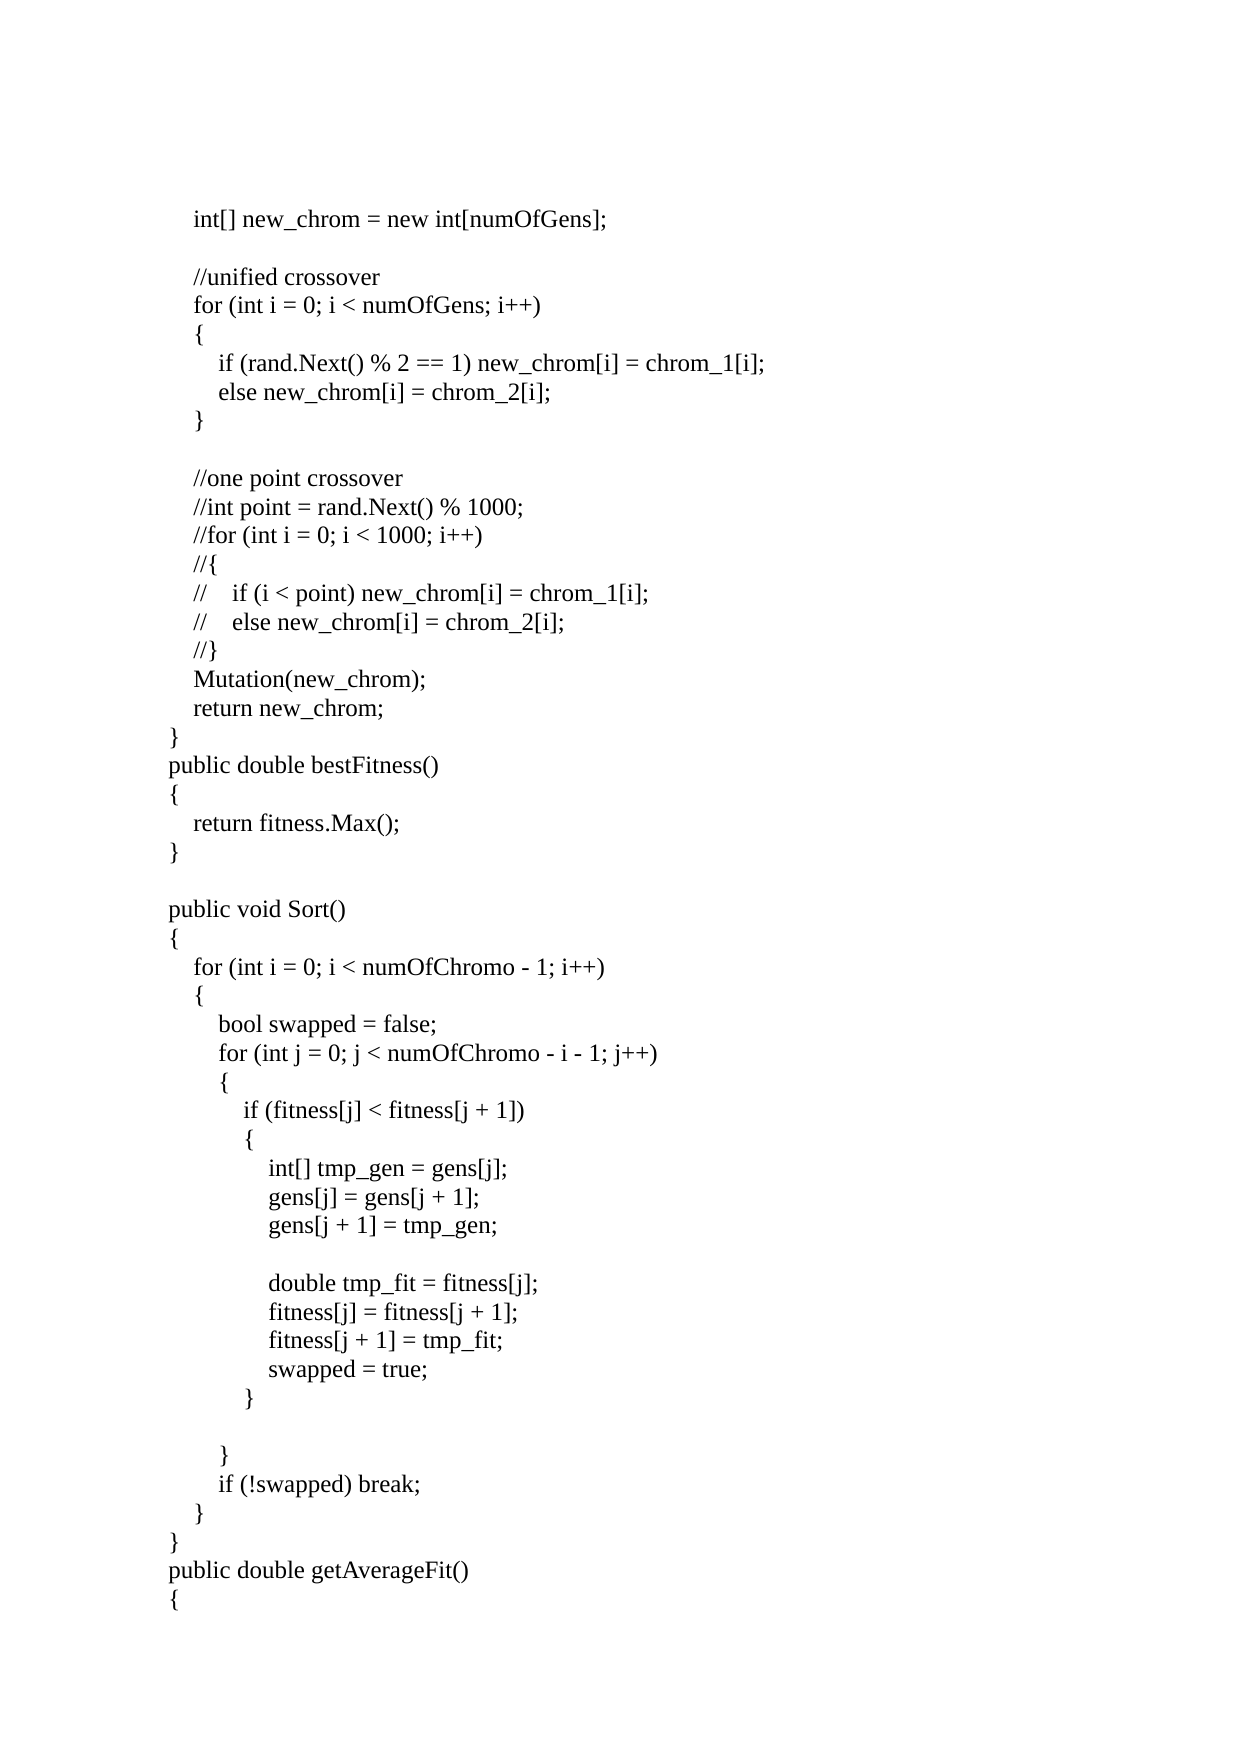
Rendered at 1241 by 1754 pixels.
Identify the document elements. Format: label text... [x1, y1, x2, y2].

text gens[j + 1] = tmp_gen; [118, 1211, 1122, 1239]
text } [118, 722, 1122, 751]
text gens[j] = gens[j + 1]; [118, 1182, 1122, 1211]
text //{ [118, 549, 1122, 578]
text // if (i < point) new_chrom[i] = chrom_1[i]; [118, 578, 1122, 607]
text { [118, 1584, 1122, 1613]
text if (fitness[j] < fitness[j + 1]) [118, 1096, 1122, 1124]
text } [118, 1527, 1122, 1556]
text else new_chrom[i] = chrom_2[i]; [118, 377, 1122, 406]
text { [118, 923, 1122, 952]
text //} [118, 636, 1122, 664]
text } [118, 1498, 1122, 1527]
text { [118, 1067, 1122, 1096]
text int[] new_chrom = new int[numOfGens]; [118, 204, 1122, 233]
text //for (int i = 0; i < 1000; i++) [118, 521, 1122, 549]
text bool swapped = false; [118, 1009, 1122, 1038]
text Mutation(new_chrom); [118, 664, 1122, 693]
text fitness[j + 1] = tmp_fit; [118, 1326, 1122, 1354]
text double tmp_fit = fitness[j]; [118, 1268, 1122, 1297]
text fitness[j] = fitness[j + 1]; [118, 1297, 1122, 1326]
text int[] tmp_gen = gens[j]; [118, 1153, 1122, 1182]
text public double bestFitness() [118, 751, 1122, 779]
text //one point crossover [118, 463, 1122, 492]
text { [118, 1124, 1122, 1153]
text if (rand.Next() % 2 == 1) new_chrom[i] = chrom_1[i]; [118, 348, 1122, 377]
text public double getAverageFit() [118, 1556, 1122, 1584]
text } [118, 1383, 1122, 1412]
text } [118, 1441, 1122, 1469]
text } [118, 837, 1122, 866]
text swapped = true; [118, 1354, 1122, 1383]
text //int point = rand.Next() % 1000; [118, 492, 1122, 521]
text for (int i = 0; i < numOfGens; i++) [118, 291, 1122, 319]
text return fitness.Max(); [118, 808, 1122, 837]
text for (int i = 0; i < numOfChromo - 1; i++) [118, 952, 1122, 981]
text { [118, 319, 1122, 348]
text } [118, 406, 1122, 434]
text for (int j = 0; j < numOfChromo - i - 1; j++) [118, 1038, 1122, 1067]
text public void Sort() [118, 894, 1122, 923]
text // else new_chrom[i] = chrom_2[i]; [118, 607, 1122, 636]
text { [118, 779, 1122, 808]
text //unified crossover [118, 262, 1122, 291]
text if (!swapped) break; [118, 1469, 1122, 1498]
text return new_chrom; [118, 693, 1122, 722]
text { [118, 981, 1122, 1009]
